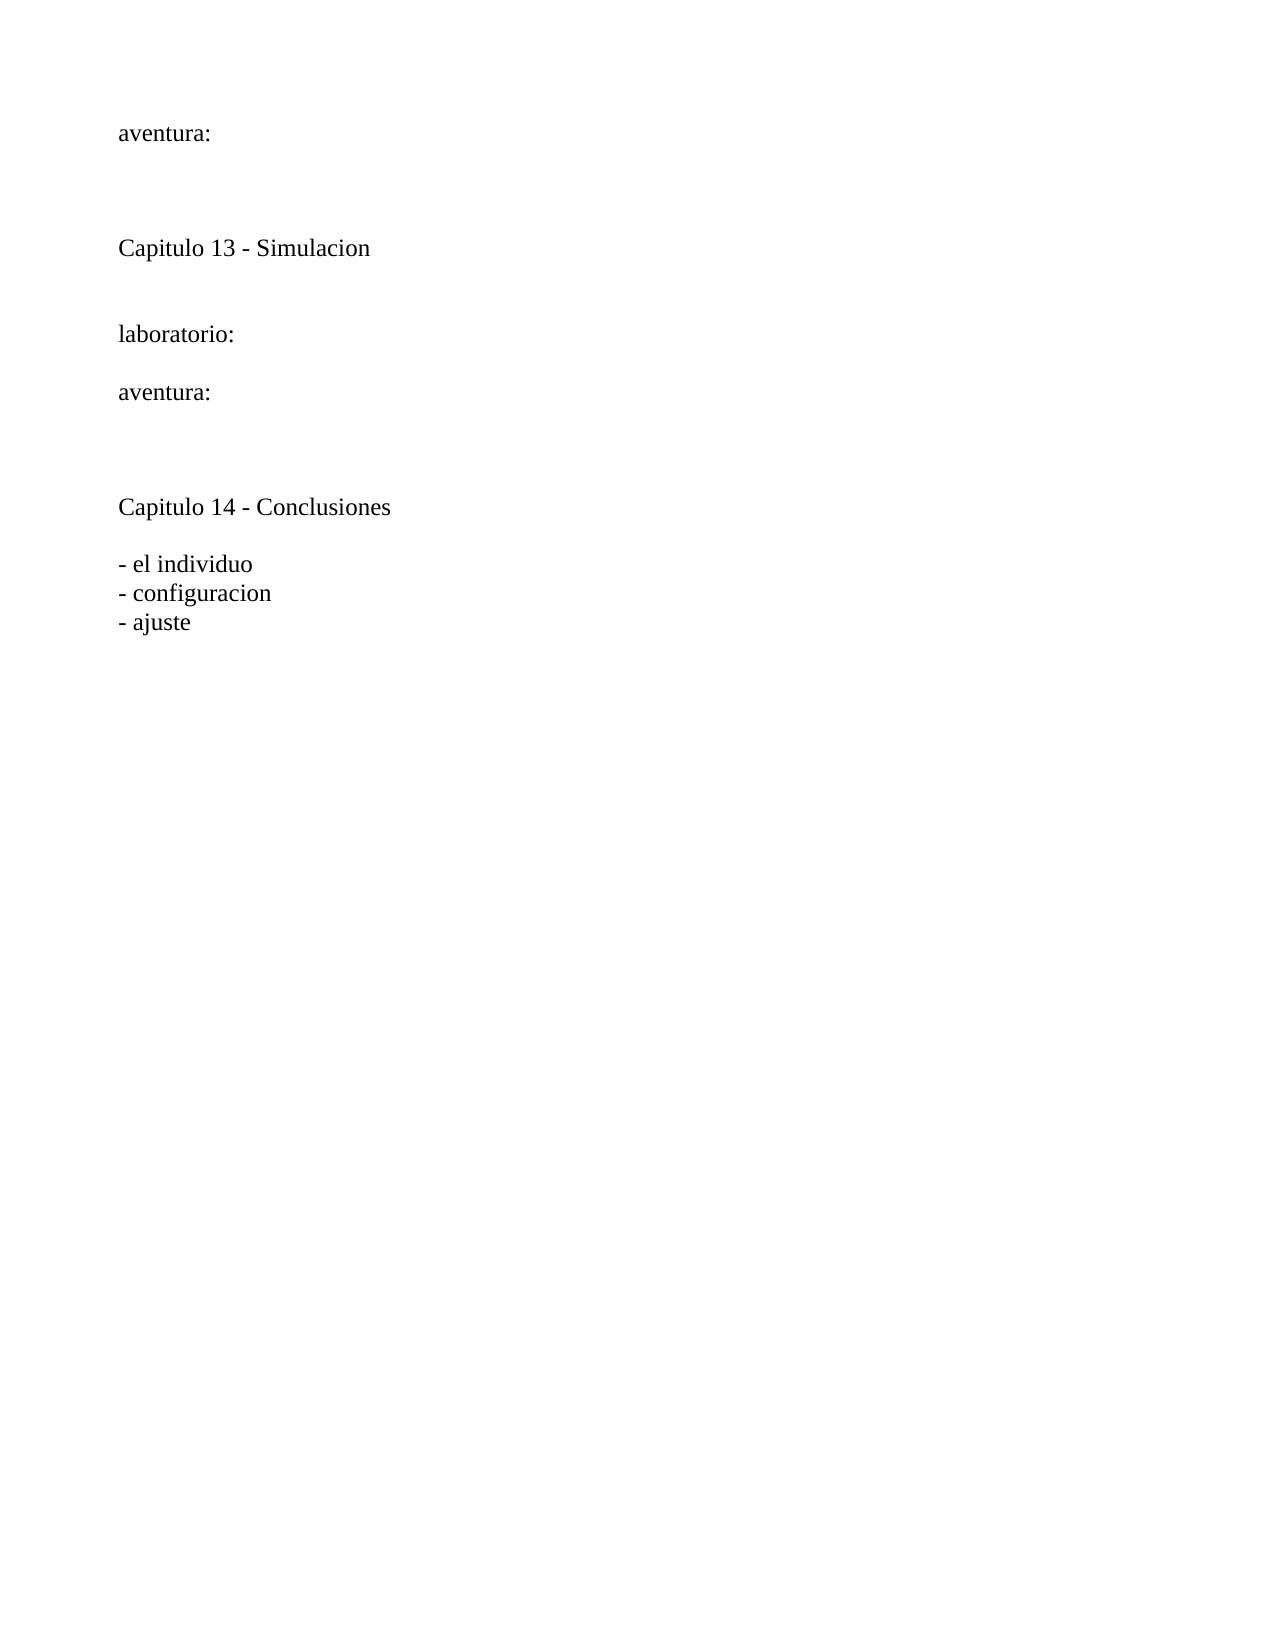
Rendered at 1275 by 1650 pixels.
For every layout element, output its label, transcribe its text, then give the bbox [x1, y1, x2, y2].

text Capitulo 13 - Simulacion [118, 233, 1157, 262]
text Capitulo 14 - Conclusiones [118, 492, 1157, 521]
text - configuracion [118, 578, 1157, 607]
text - ajuste [118, 607, 1157, 636]
text aventura: [118, 377, 1157, 406]
text laboratorio: [118, 319, 1157, 348]
text aventura: [118, 118, 1157, 147]
text - el individuo [118, 549, 1157, 578]
